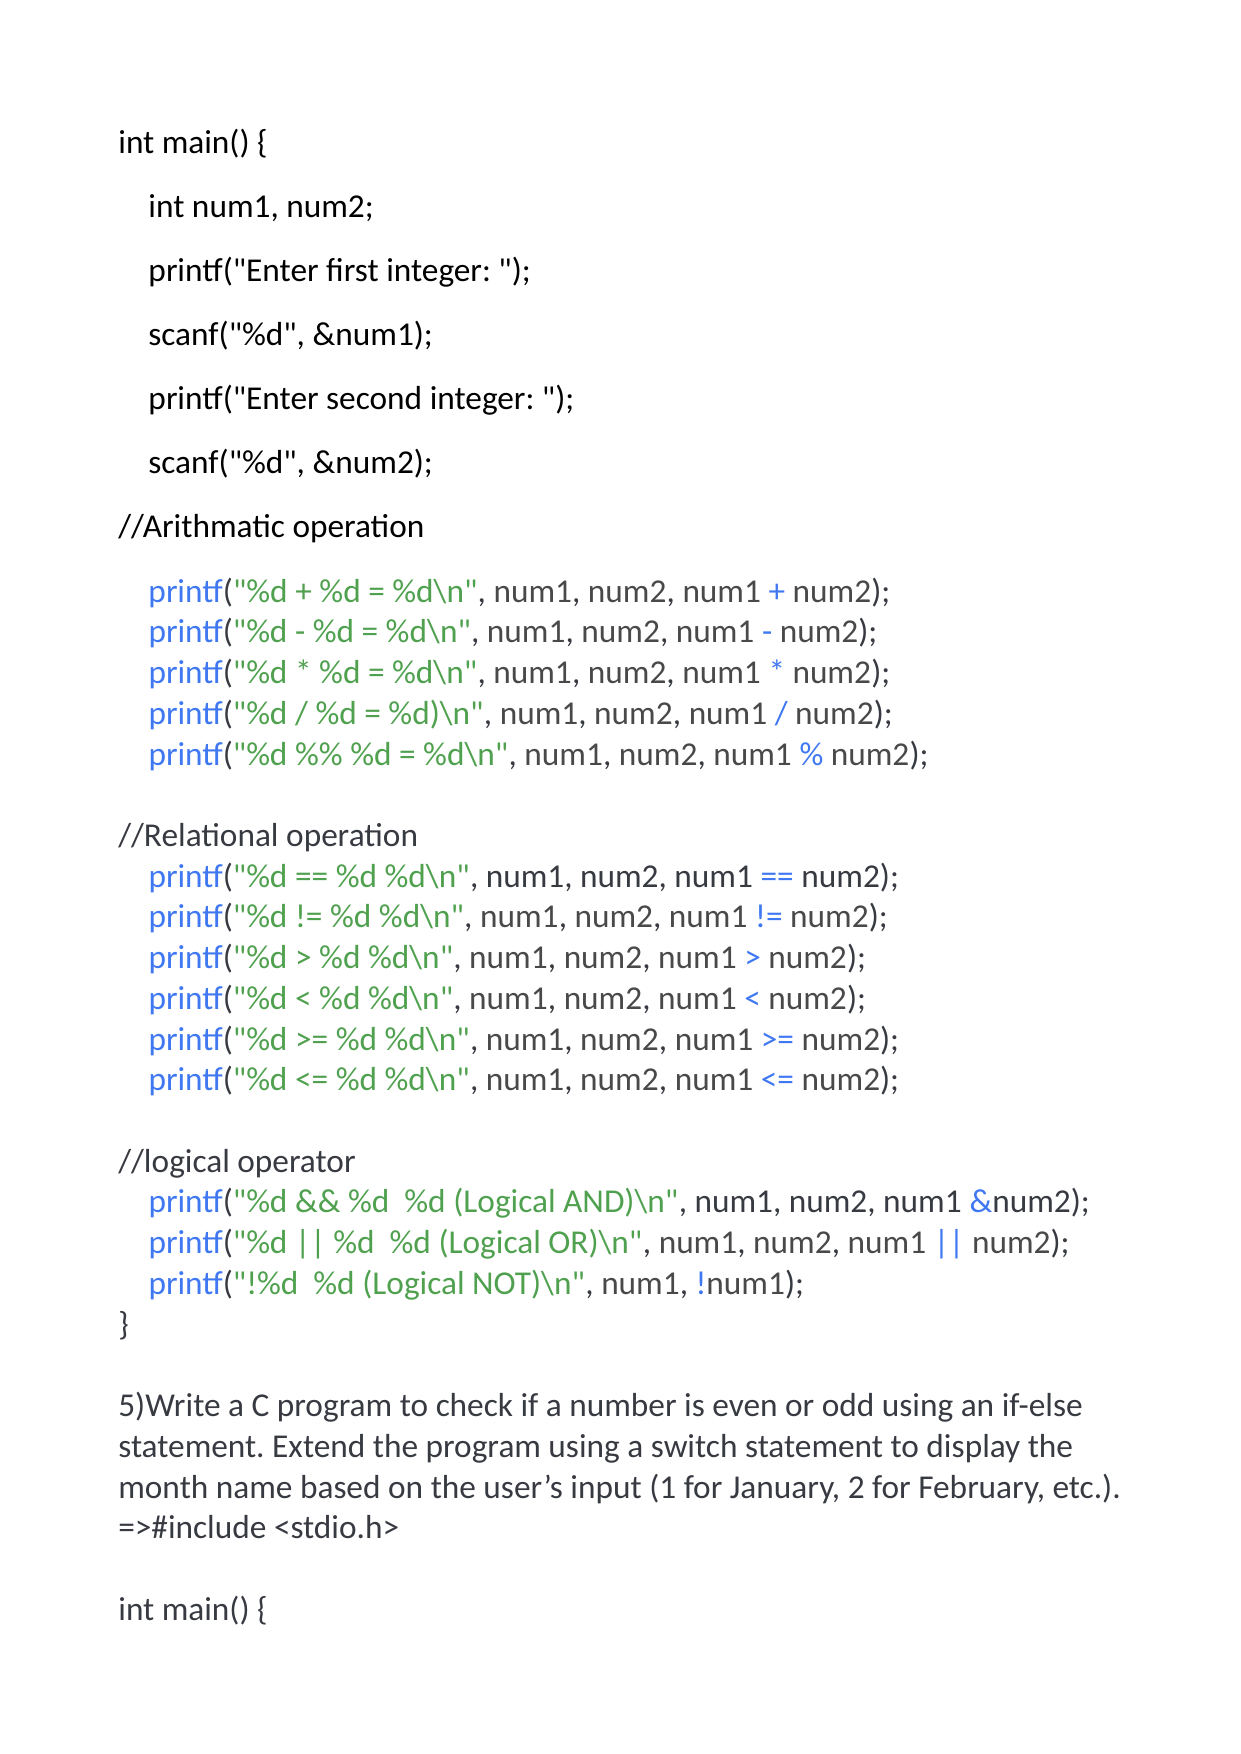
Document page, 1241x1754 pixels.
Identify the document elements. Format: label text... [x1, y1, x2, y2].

text scanf("%d", &num1); [118, 310, 1122, 354]
text } [118, 1303, 1122, 1343]
text printf("%d + %d = %d\n", num1, num2, num1 + num2); [118, 567, 1122, 610]
text printf("%d != %d %d\n", num1, num2, num1 != num2); [118, 895, 1122, 936]
text printf("%d || %d %d (Logical OR)\n", num1, num2, num1 || num2); [118, 1221, 1122, 1262]
text //Arithmatic operation [118, 502, 1122, 546]
text printf("!%d %d (Logical NOT)\n", num1, !num1); [118, 1262, 1122, 1303]
text printf("%d == %d %d\n", num1, num2, num1 == num2); [118, 855, 1122, 895]
text printf("%d / %d = %d)\n", num1, num2, num1 / num2); [118, 692, 1122, 732]
text =>#include <stdio.h> [118, 1506, 1122, 1547]
text //Relational operation [118, 814, 1122, 855]
text printf("Enter first integer: "); [118, 246, 1122, 290]
text printf("%d && %d %d (Logical AND)\n", num1, num2, num1 &num2); [118, 1181, 1122, 1221]
text printf("Enter second integer: "); [118, 374, 1122, 418]
text 5)Write a C program to check if a number is even or odd using an if-else statement. Extend the program using a switch statement to display the month name based on the user’s input (1 for January, 2 for February, etc.). [118, 1384, 1122, 1506]
text scanf("%d", &num2); [118, 438, 1122, 482]
text printf("%d %% %d = %d\n", num1, num2, num1 % num2); [118, 732, 1122, 773]
text //logical operator [118, 1140, 1122, 1181]
text printf("%d - %d = %d\n", num1, num2, num1 - num2); [118, 610, 1122, 651]
text printf("%d >= %d %d\n", num1, num2, num1 >= num2); [118, 1018, 1122, 1058]
text int main() { [118, 1588, 1122, 1628]
text int main() { [118, 118, 1122, 162]
text printf("%d * %d = %d\n", num1, num2, num1 * num2); [118, 651, 1122, 692]
text int num1, num2; [118, 182, 1122, 226]
text printf("%d <= %d %d\n", num1, num2, num1 <= num2); [118, 1058, 1122, 1099]
text printf("%d < %d %d\n", num1, num2, num1 < num2); [118, 977, 1122, 1018]
text printf("%d > %d %d\n", num1, num2, num1 > num2); [118, 936, 1122, 977]
